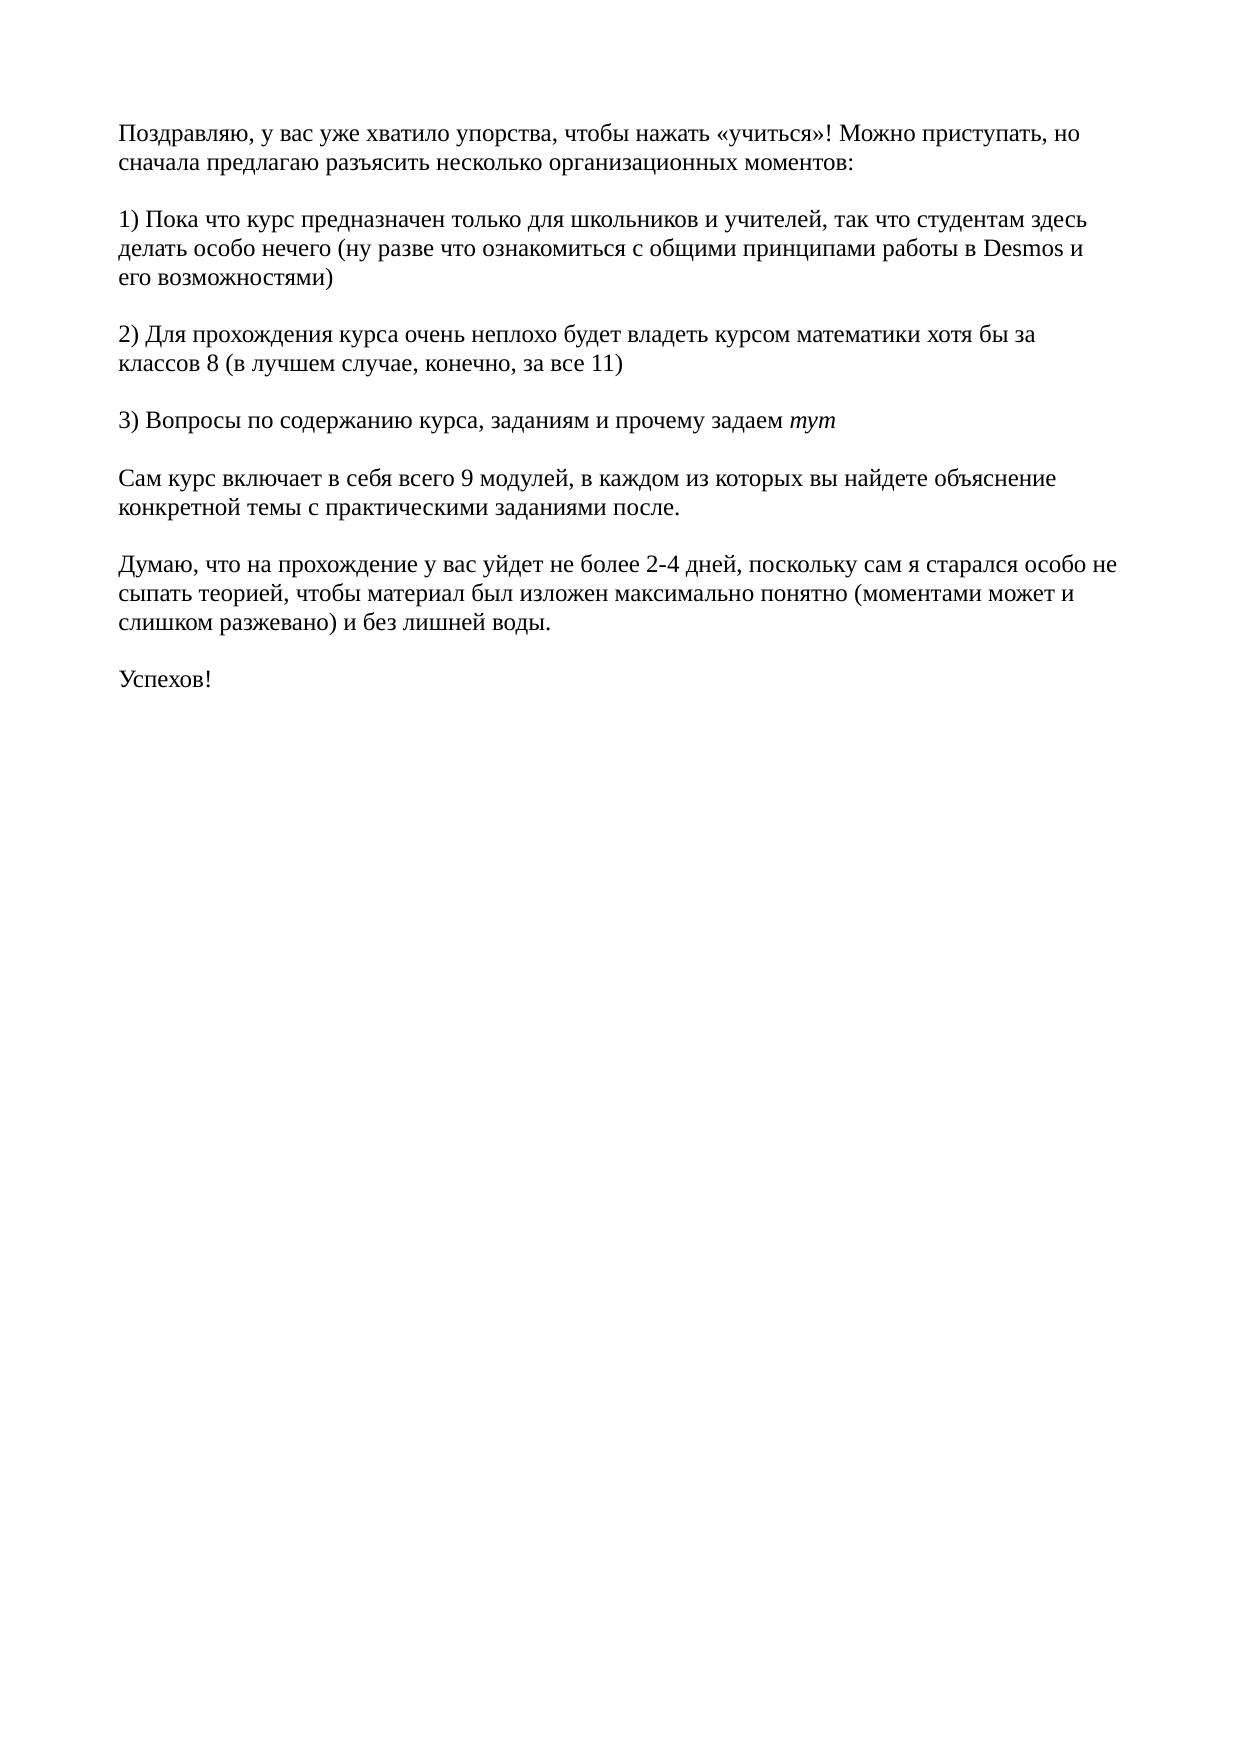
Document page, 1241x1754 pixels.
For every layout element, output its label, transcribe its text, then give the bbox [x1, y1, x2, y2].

text 1) Пока что курс предназначен только для школьников и учителей, так что студентам здесь делать особо нечего (ну разве что ознакомиться с общими принципами работы в Desmos и его возможностями) [118, 204, 1122, 291]
text Поздравляю, у вас уже хватило упорства, чтобы нажать «учиться»! Можно приступать, но сначала предлагаю разъясить несколько организационных моментов: [118, 118, 1122, 176]
text Успехов! [118, 664, 1122, 693]
text Думаю, что на прохождение у вас уйдет не более 2-4 дней, поскольку сам я старался особо не сыпать теорией, чтобы материал был изложен максимально понятно (моментами может и слишком разжевано) и без лишней воды. [118, 549, 1122, 636]
text Сам курс включает в себя всего 9 модулей, в каждом из которых вы найдете объяснение конкретной темы с практическими заданиями после. [118, 463, 1122, 521]
text 2) Для прохождения курса очень неплохо будет владеть курсом математики хотя бы за классов 8 (в лучшем случае, конечно, за все 11) [118, 319, 1122, 377]
text 3) Вопросы по содержанию курса, заданиям и прочему задаем тут [118, 406, 1122, 434]
